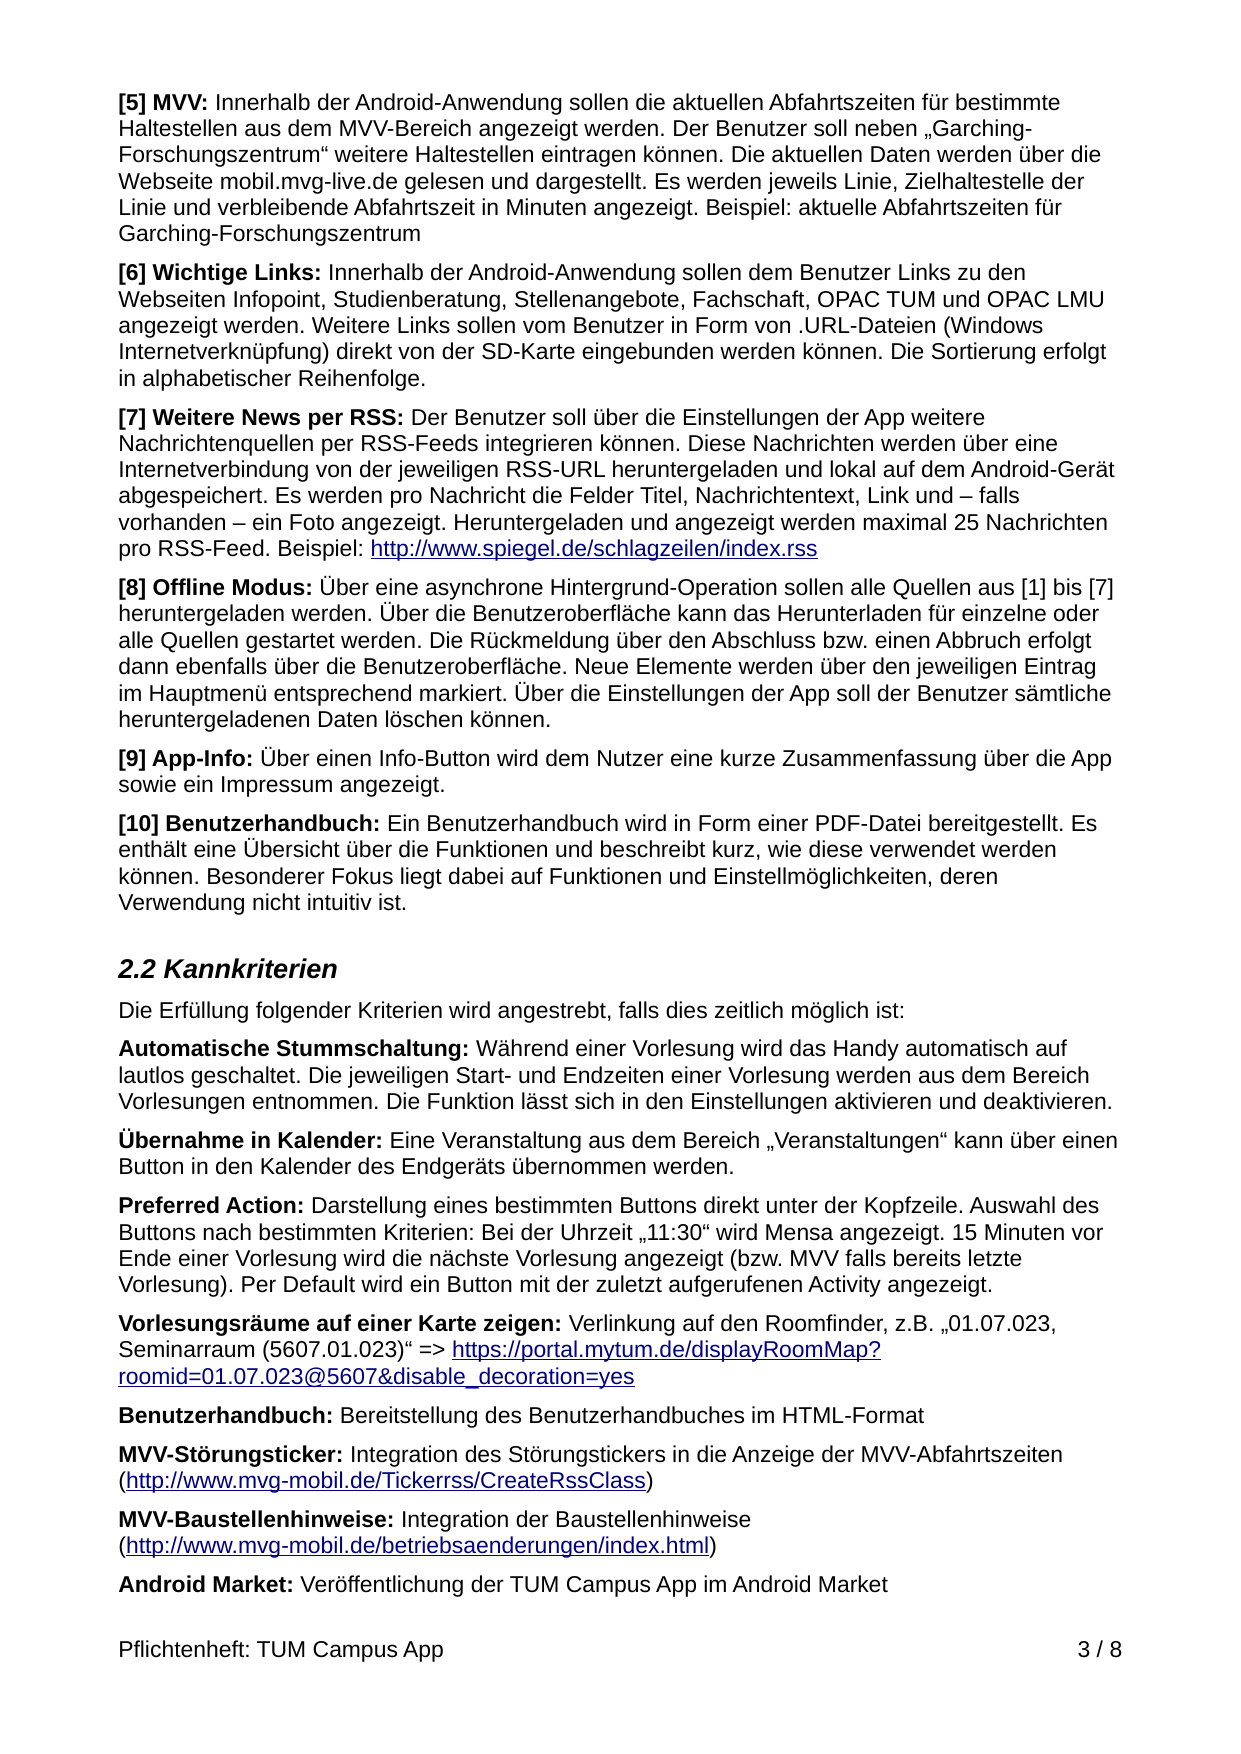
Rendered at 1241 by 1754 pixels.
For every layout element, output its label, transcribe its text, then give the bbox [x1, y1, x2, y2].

text MVV-Störungsticker: Integration des Störungstickers in die Anzeige der MVV-Abfahrtszeiten (http://www.mvg-mobil.de/Tickerrss/CreateRssClass) [118, 1441, 1122, 1493]
text Vorlesungsräume auf einer Karte zeigen: Verlinkung auf den Roomfinder, z.B. „01.07.023, Seminarraum (5607.01.023)“ => https://portal.mytum.de/displayRoomMap?roomid=01.07.023@5607&disable_decoration=yes [118, 1310, 1122, 1389]
text [8] Offline Modus: Über eine asynchrone Hintergrund-Operation sollen alle Quellen aus [1] bis [7] heruntergeladen werden. Über die Benutzeroberfläche kann das Herunterladen für einzelne oder alle Quellen gestartet werden. Die Rückmeldung über den Abschluss bzw. einen Abbruch erfolgt dann ebenfalls über die Benutzeroberfläche. Neue Elemente werden über den jeweiligen Eintrag im Hauptmenü entsprechend markiert. Über die Einstellungen der App soll der Benutzer sämtliche heruntergeladenen Daten löschen können. [118, 574, 1122, 732]
text [9] App-Info: Über einen Info-Button wird dem Nutzer eine kurze Zusammenfassung über die App sowie ein Impressum angezeigt. [118, 745, 1122, 797]
text MVV-Baustellenhinweise: Integration der Baustellenhinweise (http://www.mvg-mobil.de/betriebsaenderungen/index.html) [118, 1506, 1122, 1558]
text [6] Wichtige Links: Innerhalb der Android-Anwendung sollen dem Benutzer Links zu den Webseiten Infopoint, Studienberatung, Stellenangebote, Fachschaft, OPAC TUM und OPAC LMU angezeigt werden. Weitere Links sollen vom Benutzer in Form von .URL-Dateien (Windows Internetverknüpfung) direkt von der SD-Karte eingebunden werden können. Die Sortierung erfolgt in alphabetischer Reihenfolge. [118, 259, 1122, 391]
text Preferred Action: Darstellung eines bestimmten Buttons direkt unter der Kopfzeile. Auswahl des Buttons nach bestimmten Kriterien: Bei der Uhrzeit „11:30“ wird Mensa angezeigt. 15 Minuten vor Ende einer Vorlesung wird die nächste Vorlesung angezeigt (bzw. MVV falls bereits letzte Vorlesung). Per Default wird ein Button mit der zuletzt aufgerufenen Activity angezeigt. [118, 1192, 1122, 1298]
text [5] MVV: Innerhalb der Android-Anwendung sollen die aktuellen Abfahrtszeiten für bestimmte Haltestellen aus dem MVV-Bereich angezeigt werden. Der Benutzer soll neben „Garching-Forschungszentrum“ weitere Haltestellen eintragen können. Die aktuellen Daten werden über die Webseite mobil.mvg-live.de gelesen und dargestellt. Es werden jeweils Linie, Zielhaltestelle der Linie und verbleibende Abfahrtszeit in Minuten angezeigt. Beispiel: aktuelle Abfahrtszeiten für Garching-Forschungszentrum [118, 88, 1122, 247]
text Die Erfüllung folgender Kriterien wird angestrebt, falls dies zeitlich möglich ist: [118, 997, 1122, 1023]
text Android Market: Veröffentlichung der TUM Campus App im Android Market [118, 1571, 1122, 1597]
text [10] Benutzerhandbuch: Ein Benutzerhandbuch wird in Form einer PDF-Datei bereitgestellt. Es enthält eine Übersicht über die Funktionen und beschreibt kurz, wie diese verwendet werden können. Besonderer Fokus liegt dabei auf Funktionen und Einstellmöglichkeiten, deren Verwendung nicht intuitiv ist. [118, 810, 1122, 915]
text Automatische Stummschaltung: Während einer Vorlesung wird das Handy automatisch auf lautlos geschaltet. Die jeweiligen Start- und Endzeiten einer Vorlesung werden aus dem Bereich Vorlesungen entnommen. Die Funktion lässt sich in den Einstellungen aktivieren und deaktivieren. [118, 1035, 1122, 1114]
text Übernahme in Kalender: Eine Veranstaltung aus dem Bereich „Veranstaltungen“ kann über einen Button in den Kalender des Endgeräts übernommen werden. [118, 1127, 1122, 1180]
text Benutzerhandbuch: Bereitstellung des Benutzerhandbuches im HTML-Format [118, 1402, 1122, 1428]
subtitle 2.2 Kannkriterien [118, 953, 1122, 984]
text [7] Weitere News per RSS: Der Benutzer soll über die Einstellungen der App weitere Nachrichtenquellen per RSS-Feeds integrieren können. Diese Nachrichten werden über eine Internetverbindung von der jeweiligen RSS-URL heruntergeladen und lokal auf dem Android-Gerät abgespeichert. Es werden pro Nachricht die Felder Titel, Nachrichtentext, Link und – falls vorhanden – ein Foto angezeigt. Heruntergeladen und angezeigt werden maximal 25 Nachrichten pro RSS-Feed. Beispiel: http://www.spiegel.de/schlagzeilen/index.rss [118, 403, 1122, 562]
